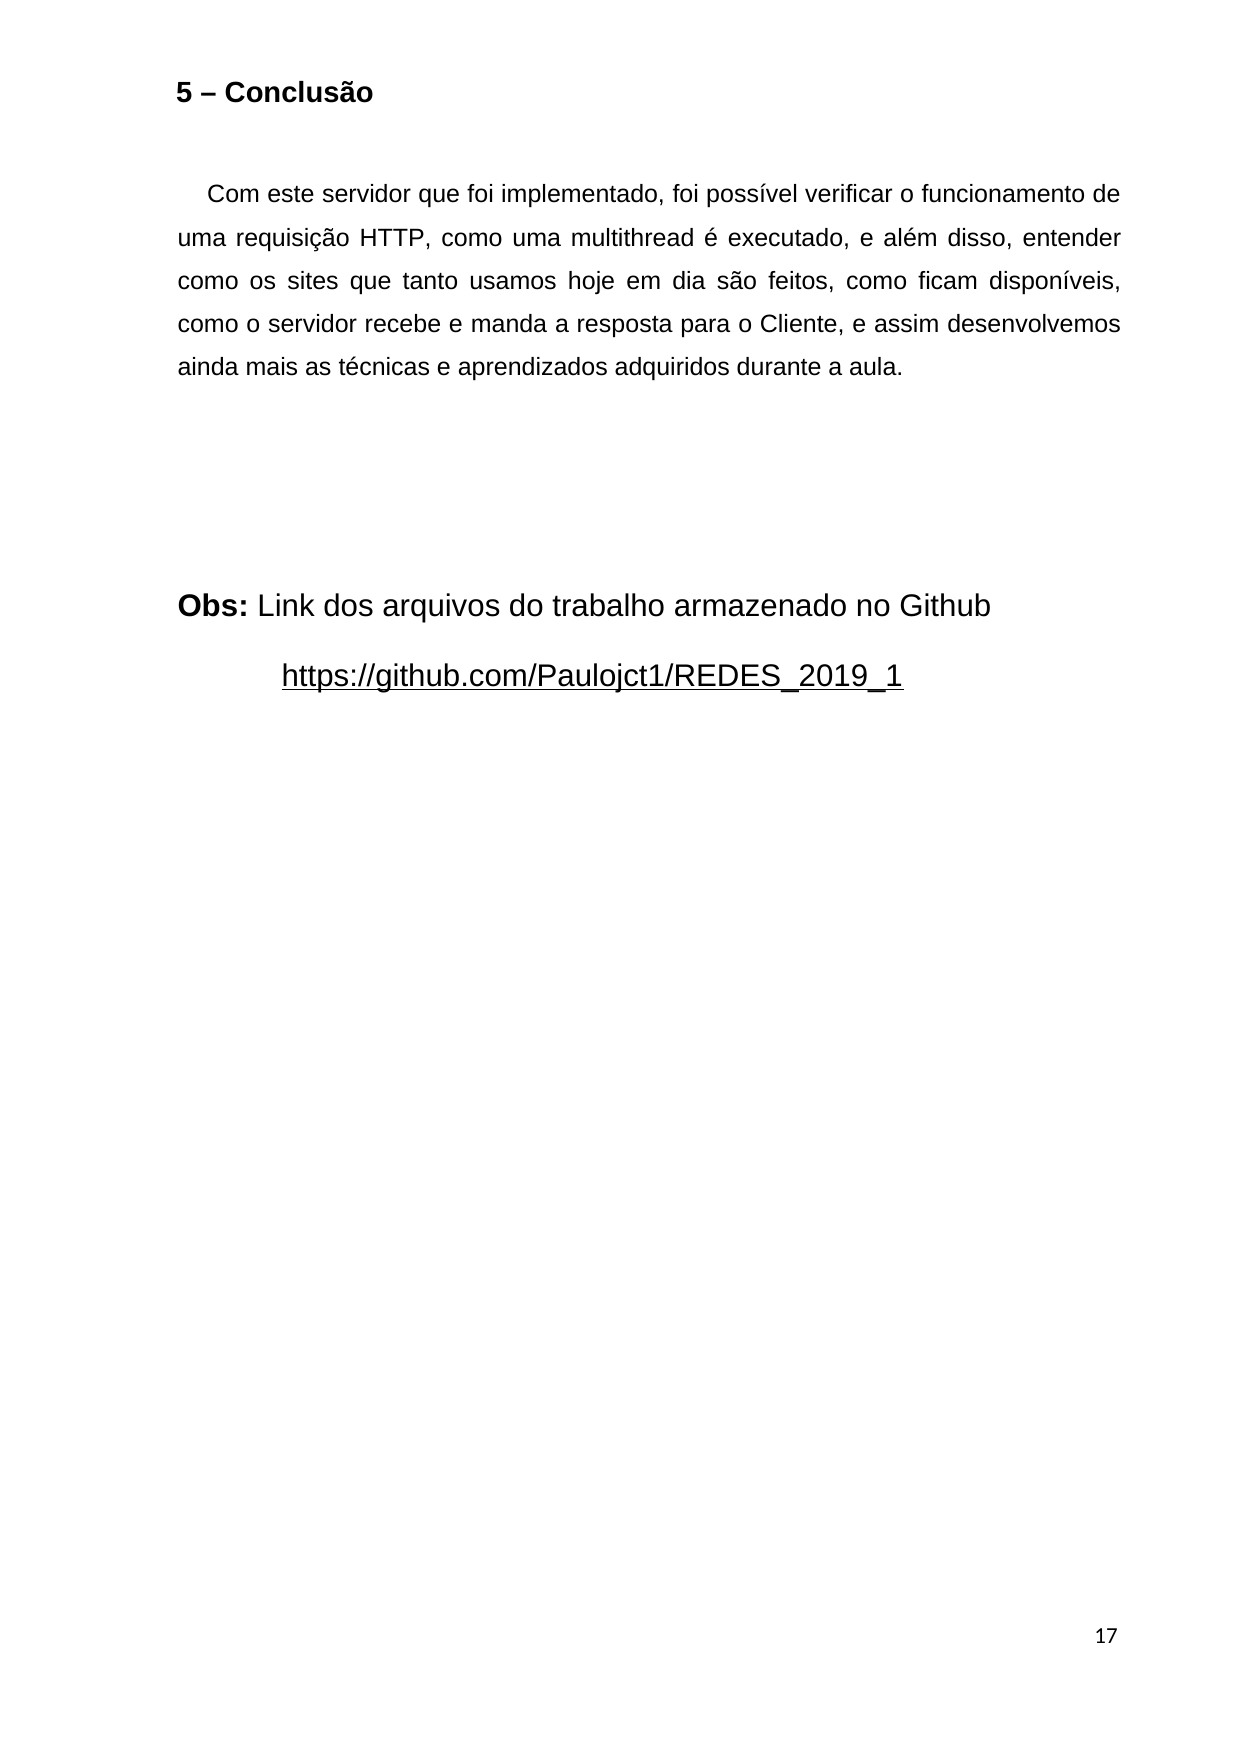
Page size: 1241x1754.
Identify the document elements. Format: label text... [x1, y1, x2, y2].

text Com este servidor que foi implementado, foi possível verificar o funcionamento de uma requisição HTTP, como uma multithread é executado, e além disso, entender como os sites que tanto usamos hoje em dia são feitos, como ficam disponíveis, como o servidor recebe e manda a resposta para o Cliente, e assim desenvolvemos ainda mais as técnicas e aprendizados adquiridos durante a aula. [177, 179, 1123, 381]
text https://github.com/Paulojct1/REDES_2019_1 [177, 657, 1123, 693]
subtitle – Conclusão [176, 75, 1129, 108]
text Obs: Link dos arquivos do trabalho armazenado no Github [177, 587, 1123, 623]
